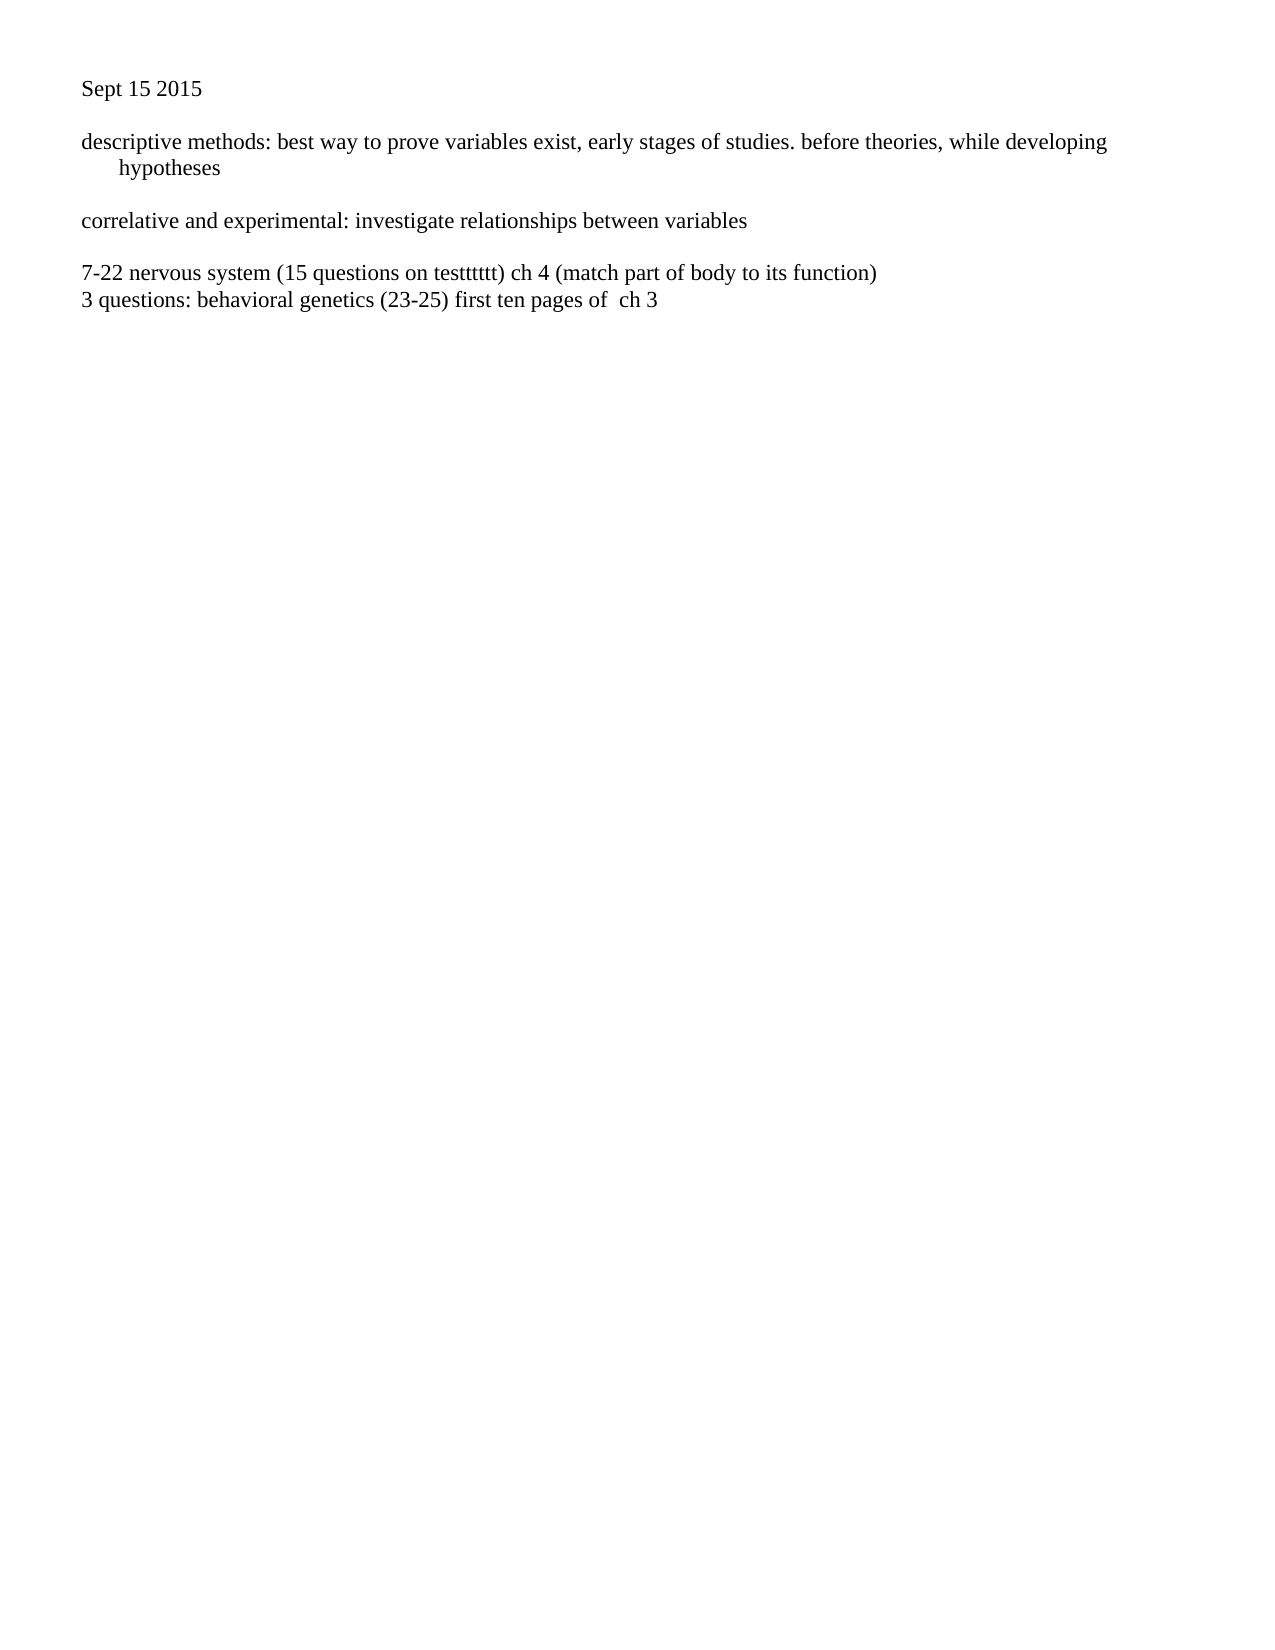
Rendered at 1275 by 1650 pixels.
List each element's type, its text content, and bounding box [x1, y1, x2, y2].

text 7-22 nervous system (15 questions on testttttt) ch 4 (match part of body to its function) [81, 259, 1200, 286]
text correlative and experimental: investigate relationships between variables [81, 207, 1200, 233]
text 3 questions: behavioral genetics (23-25) first ten pages of ch 3 [81, 286, 1200, 312]
text Sept 15 2015 [81, 75, 1200, 101]
text descriptive methods: best way to prove variables exist, early stages of studies. before theories, while developing hypotheses [81, 128, 1200, 180]
